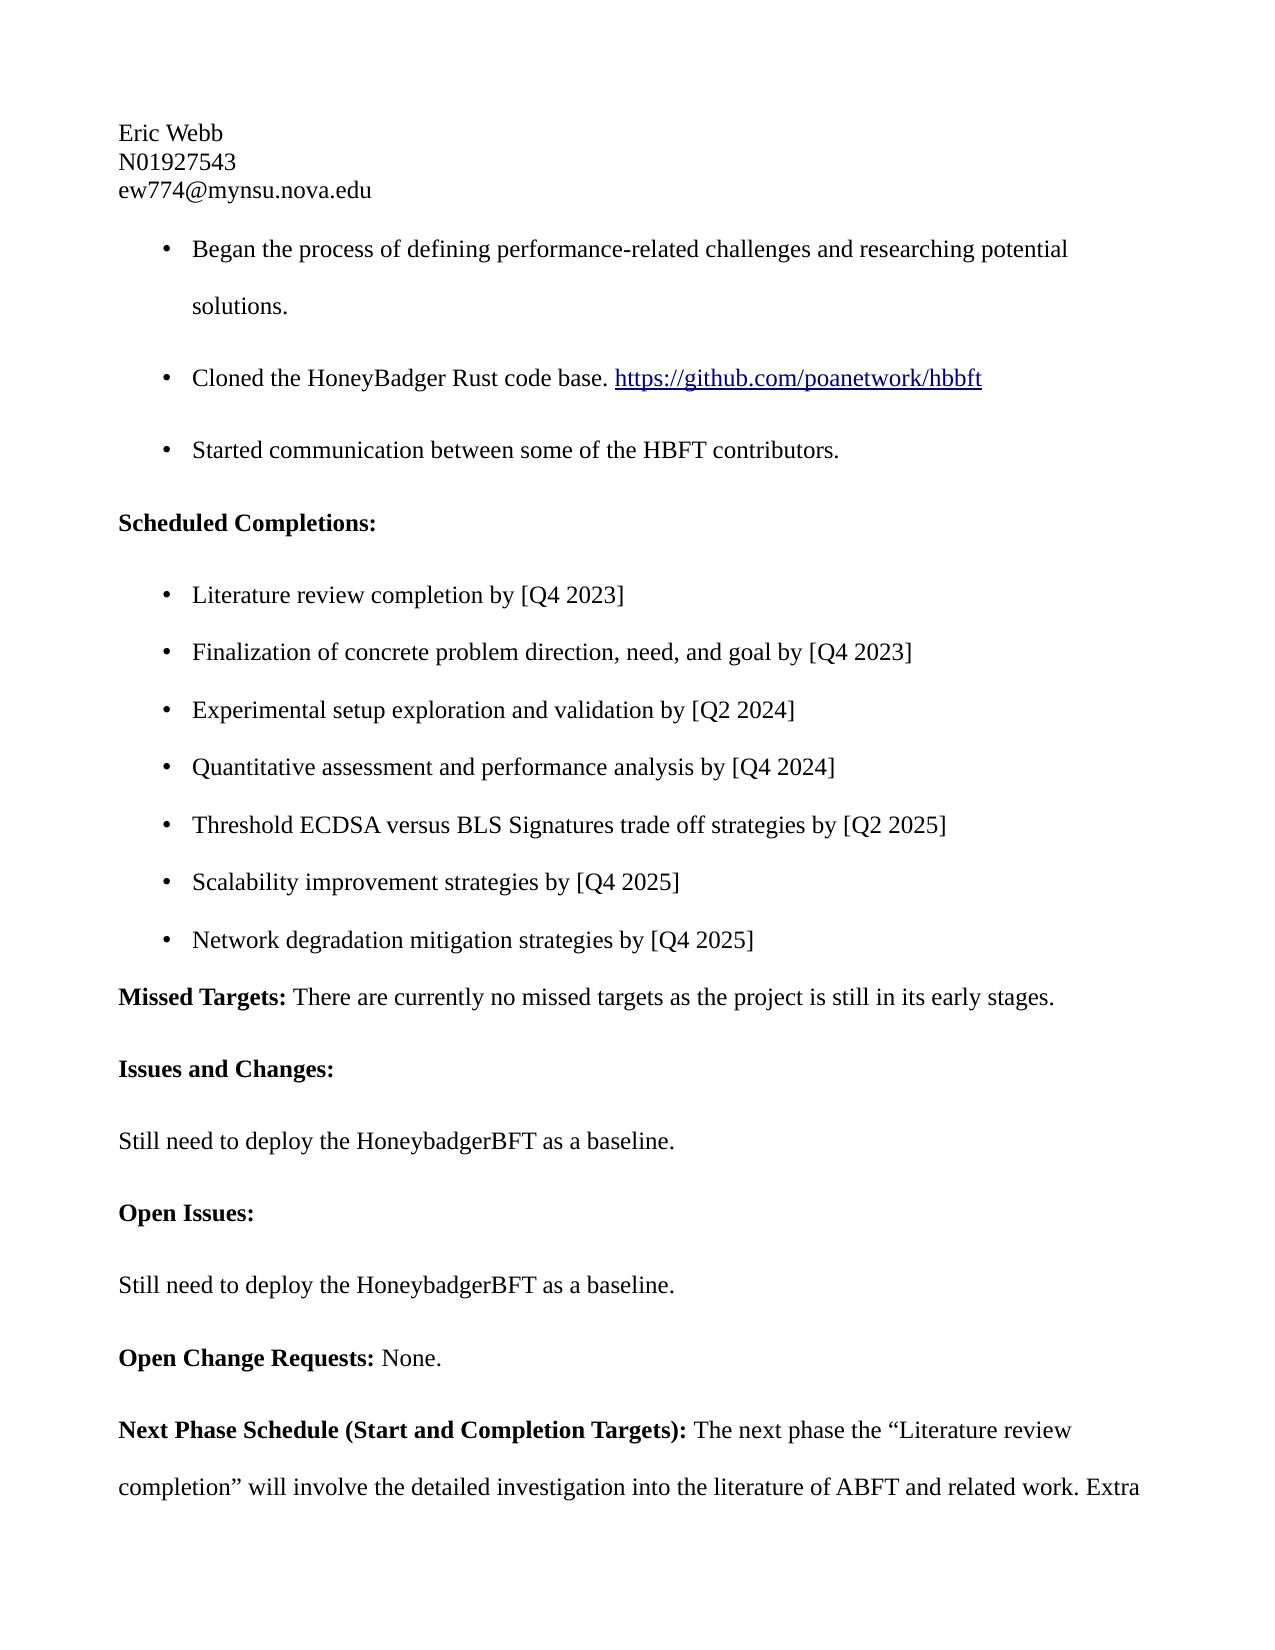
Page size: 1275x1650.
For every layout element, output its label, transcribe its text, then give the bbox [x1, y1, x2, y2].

text Open Change Requests: None. [118, 1343, 1157, 1371]
text Open Issues: [118, 1198, 1157, 1227]
list Finalization of concrete problem direction, need, and goal by [Q4 2023] [162, 637, 1157, 666]
list Quantitative assessment and performance analysis by [Q4 2024] [162, 752, 1157, 781]
text Still need to deploy the HoneybadgerBFT as a baseline. [118, 1126, 1157, 1155]
list Began the process of defining performance-related challenges and researching potential solutions. [162, 234, 1157, 320]
text Next Phase Schedule (Start and Completion Targets): The next phase the “Literature review completion” will involve the detailed investigation into the literature of ABFT and related work. Extra [118, 1415, 1157, 1501]
text Issues and Changes: [118, 1054, 1157, 1083]
text Scheduled Completions: [118, 508, 1157, 536]
list Literature review completion by [Q4 2023] [162, 580, 1157, 608]
list Threshold ECDSA versus BLS Signatures trade off strategies by [Q2 2025] [162, 810, 1157, 838]
list Started communication between some of the HBFT contributors. [162, 436, 1157, 464]
list Experimental setup exploration and validation by [Q2 2024] [162, 695, 1157, 723]
text Still need to deploy the HoneybadgerBFT as a baseline. [118, 1271, 1157, 1299]
list Cloned the HoneyBadger Rust code base. https://github.com/poanetwork/hbbft [162, 363, 1157, 392]
list Network degradation mitigation strategies by [Q4 2025] [162, 925, 1157, 953]
text Missed Targets: There are currently no missed targets as the project is still in its early stages. [118, 982, 1157, 1011]
list Scalability improvement strategies by [Q4 2025] [162, 867, 1157, 896]
